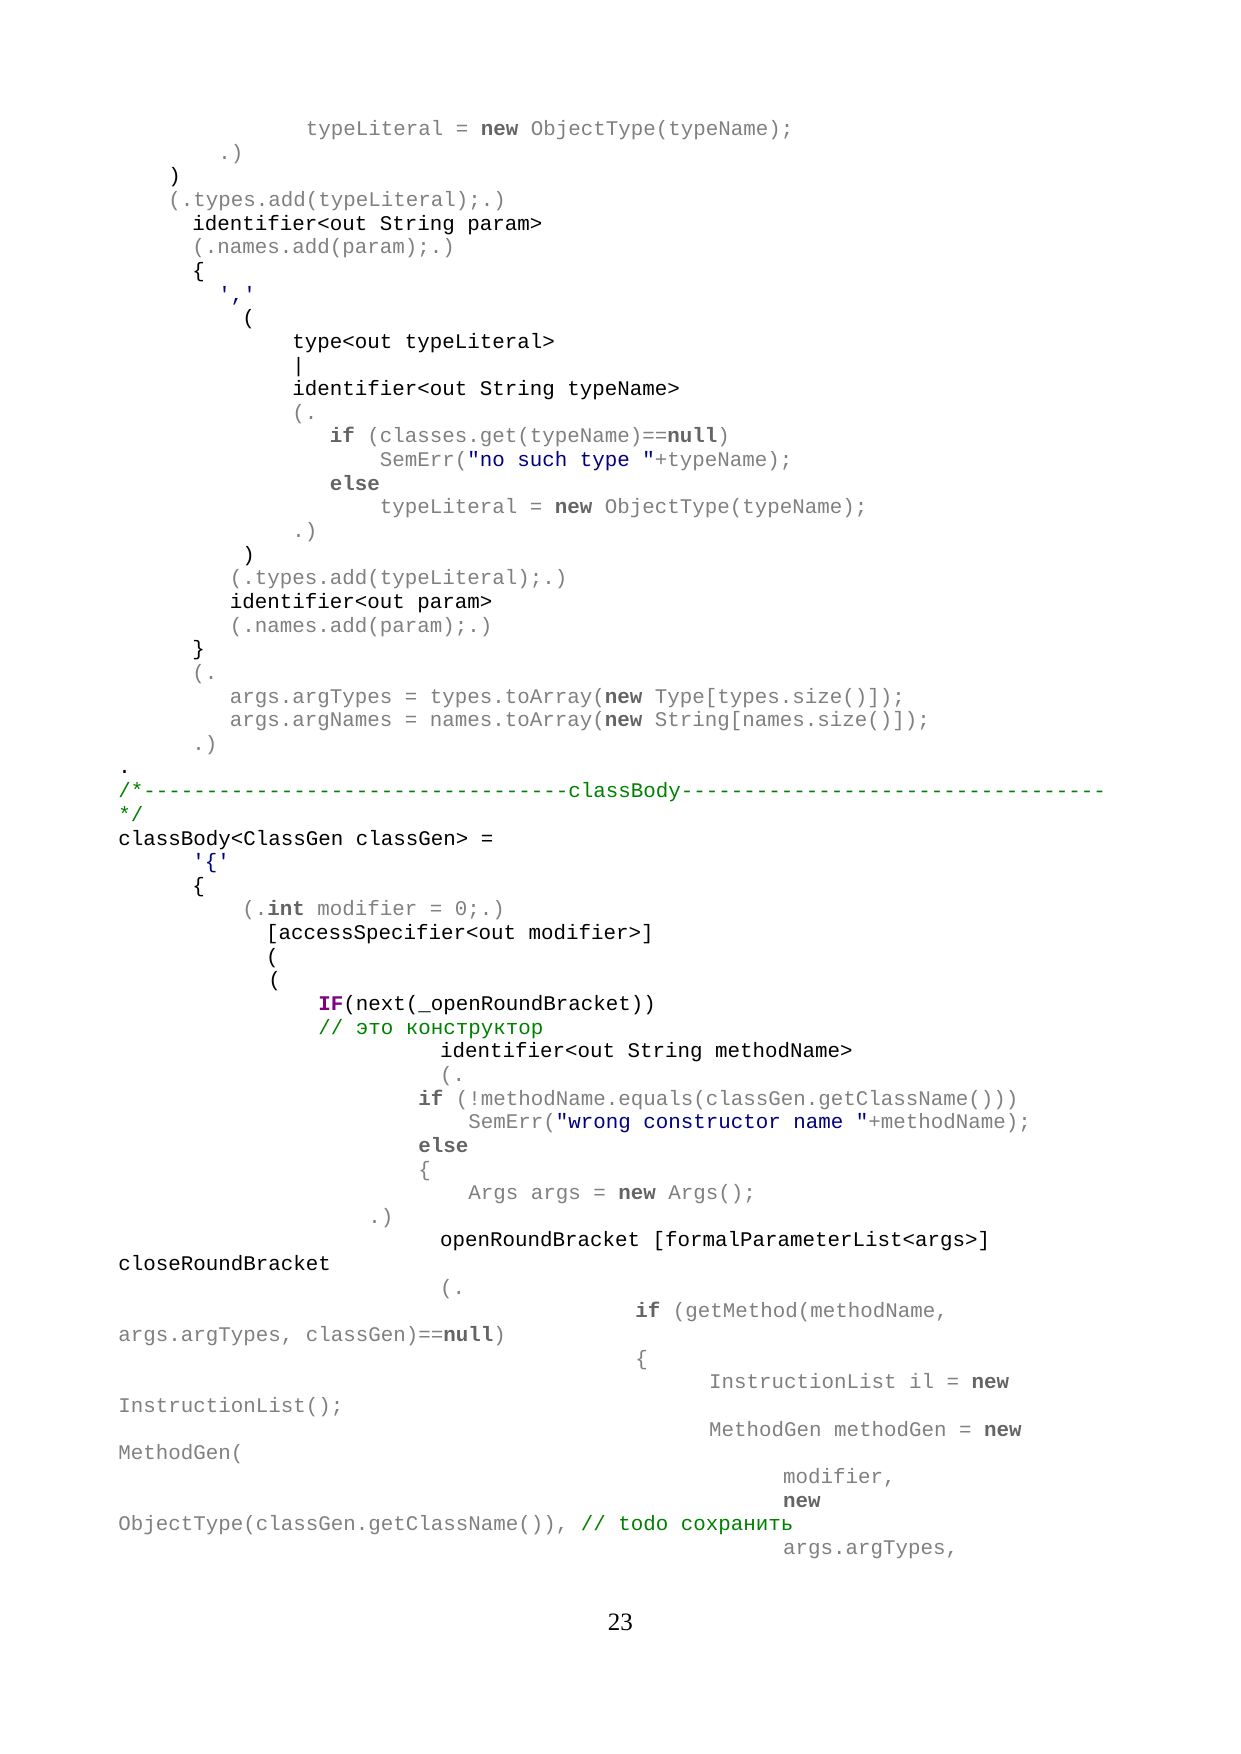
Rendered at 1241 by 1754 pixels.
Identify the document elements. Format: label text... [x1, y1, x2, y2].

text identifier<out String typeName> [118, 378, 1122, 402]
text { [118, 1348, 1122, 1371]
text { [118, 260, 1122, 284]
text ( [118, 969, 1122, 993]
text (.types.add(typeLiteral);.) [118, 567, 1122, 591]
text SemErr("wrong constructor name "+methodName); [118, 1111, 1122, 1135]
text IF(next(_openRoundBracket)) [118, 993, 1122, 1017]
text typeLiteral = new ObjectType(typeName); [118, 118, 1122, 142]
text classBody<ClassGen classGen> = [118, 827, 1122, 851]
text args.argTypes = types.toArray(new Type[types.size()]); [118, 686, 1122, 709]
text MethodGen methodGen = new MethodGen( [118, 1419, 1122, 1466]
text (.names.add(param);.) [118, 236, 1122, 260]
text .) [118, 1206, 1122, 1229]
text Args args = new Args(); [118, 1182, 1122, 1206]
text (.names.add(param);.) [118, 615, 1122, 638]
text ) [118, 544, 1122, 567]
text (.types.add(typeLiteral);.) [118, 189, 1122, 213]
text modifier, [118, 1466, 1122, 1489]
text InstructionList il = new InstructionList(); [118, 1371, 1122, 1419]
text (. [118, 1277, 1122, 1300]
text else [118, 473, 1122, 496]
text (. [118, 402, 1122, 426]
text identifier<out String param> [118, 213, 1122, 236]
text } [118, 638, 1122, 662]
text ( [118, 307, 1122, 331]
text SemErr("no such type "+typeName); [118, 449, 1122, 473]
text .) [118, 733, 1122, 757]
text { [118, 875, 1122, 898]
text .) [118, 142, 1122, 165]
text .) [118, 520, 1122, 544]
text args.argTypes, [118, 1537, 1122, 1561]
text identifier<out String methodName> [118, 1040, 1122, 1064]
text type<out typeLiteral> [118, 331, 1122, 354]
text openRoundBracket [formalParameterList<args>] closeRoundBracket [118, 1229, 1122, 1277]
text identifier<out param> [118, 591, 1122, 615]
text else [118, 1135, 1122, 1158]
text [accessSpecifier<out modifier>] [118, 922, 1122, 946]
text | [118, 354, 1122, 378]
text typeLiteral = new ObjectType(typeName); [118, 496, 1122, 520]
text if (!methodName.equals(classGen.getClassName())) [118, 1088, 1122, 1111]
text . [118, 757, 1122, 780]
text // это конструктор [118, 1017, 1122, 1040]
text if (getMethod(methodName, args.argTypes, classGen)==null) [118, 1300, 1122, 1348]
text ',' [118, 284, 1122, 307]
text ( [118, 946, 1122, 969]
text ) [118, 165, 1122, 189]
text (. [118, 1064, 1122, 1088]
text '{' [118, 851, 1122, 875]
text { [118, 1158, 1122, 1182]
text args.argNames = names.toArray(new String[names.size()]); [118, 709, 1122, 733]
text /*----------------------------------classBody----------------------------------*/ [118, 780, 1122, 827]
text (. [118, 662, 1122, 686]
text (.int modifier = 0;.) [118, 898, 1122, 922]
text new ObjectType(classGen.getClassName()), // todo сохранить [118, 1489, 1122, 1537]
text if (classes.get(typeName)==null) [118, 426, 1122, 449]
